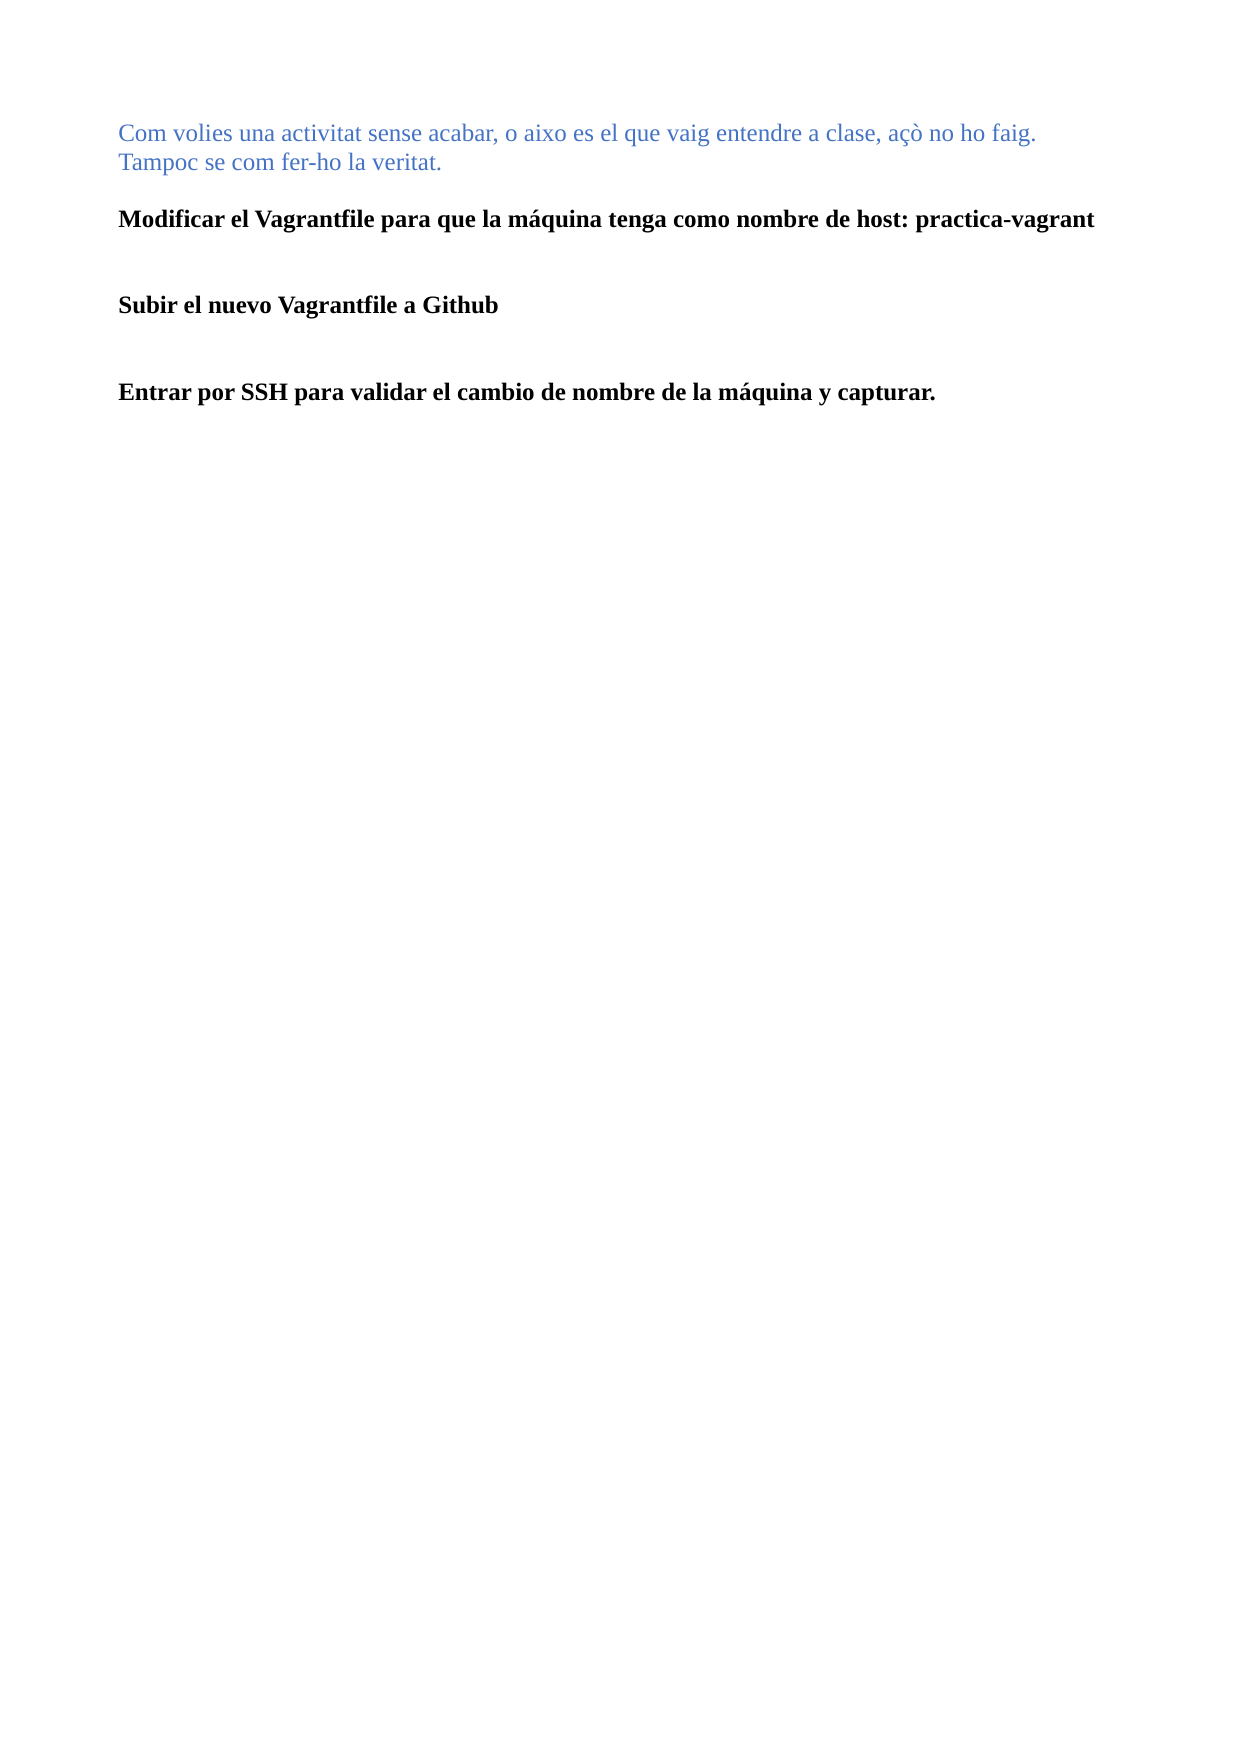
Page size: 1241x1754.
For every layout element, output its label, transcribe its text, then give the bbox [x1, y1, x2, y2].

text Subir el nuevo Vagrantfile a Github [118, 291, 1122, 319]
text Modificar el Vagrantfile para que la máquina tenga como nombre de host: practica-vagrant [118, 204, 1122, 233]
text Entrar por SSH para validar el cambio de nombre de la máquina y capturar. [118, 377, 1122, 406]
text Com volies una activitat sense acabar, o aixo es el que vaig entendre a clase, açò no ho faig. Tampoc se com fer-ho la veritat. [118, 118, 1122, 176]
